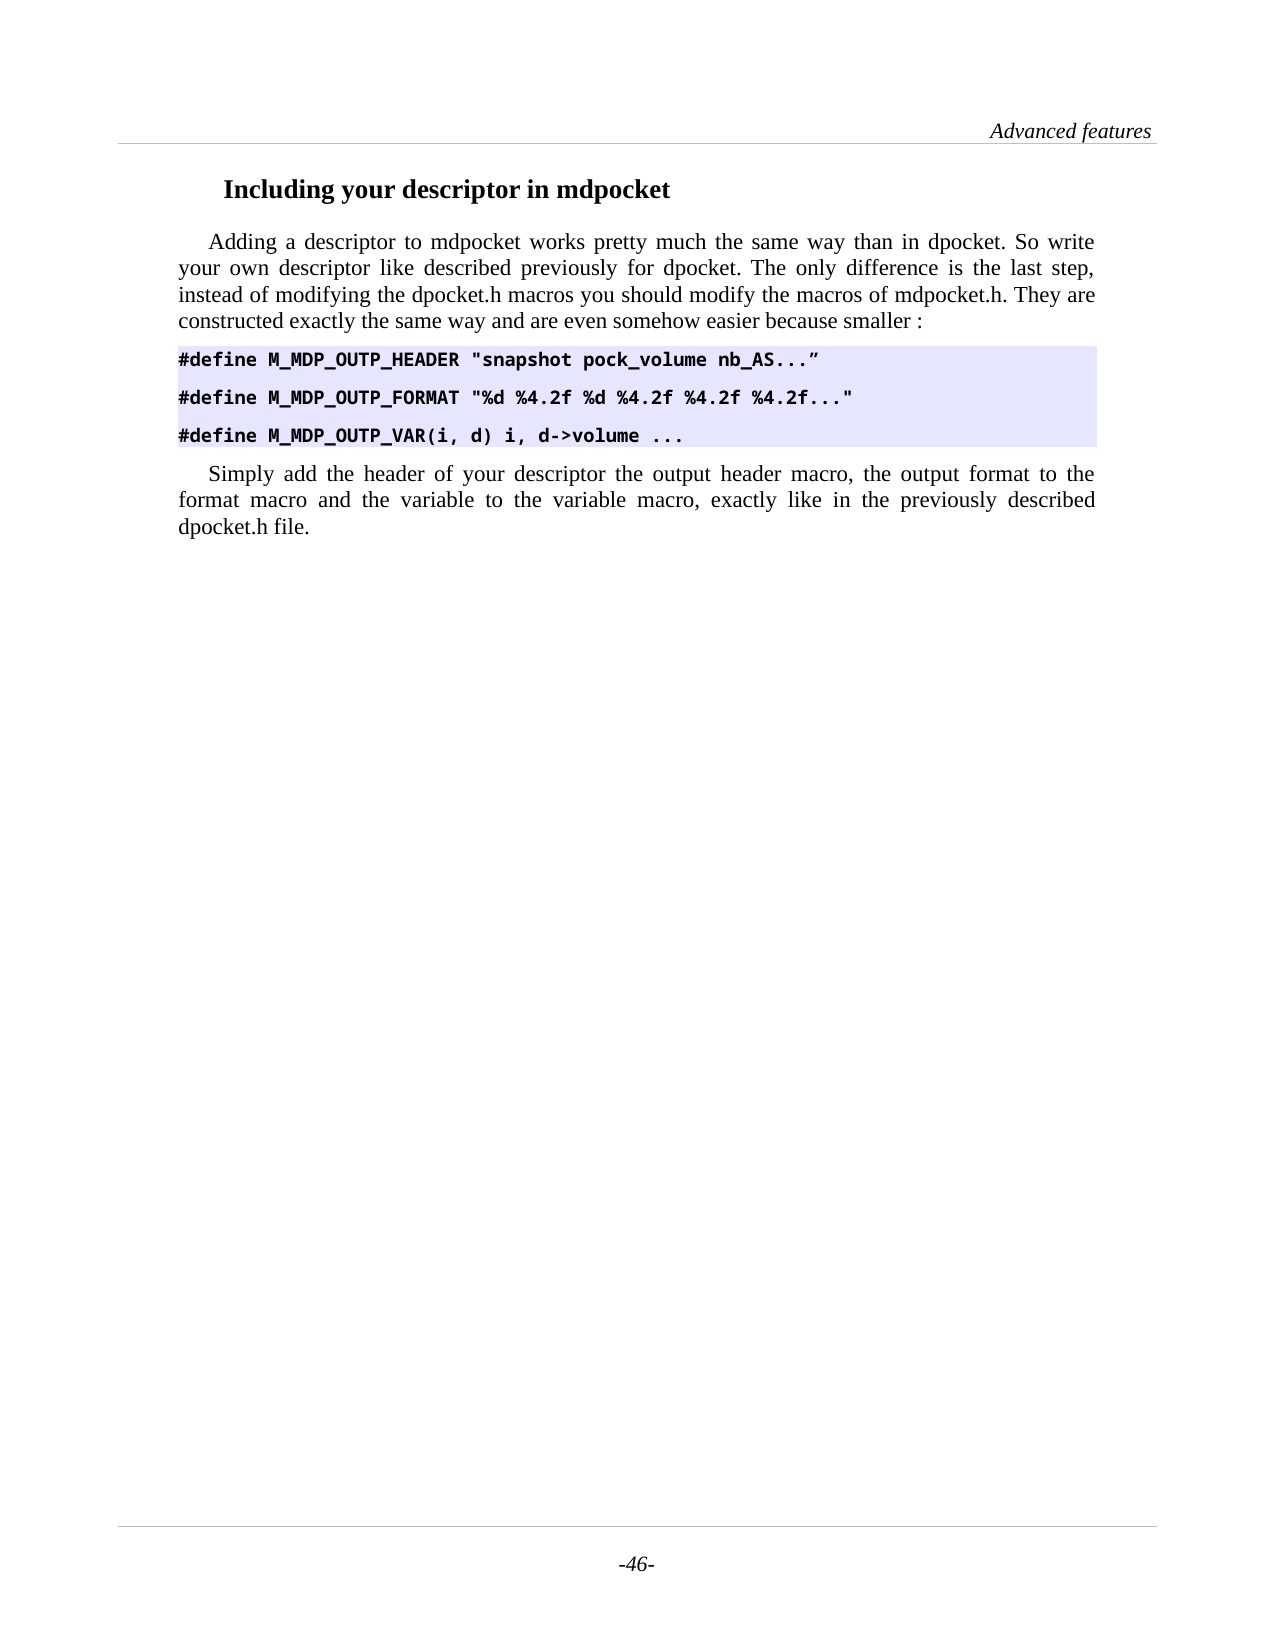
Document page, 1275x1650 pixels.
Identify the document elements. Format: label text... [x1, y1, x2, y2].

subtitle Including your descriptor in mdpocket [223, 173, 1157, 204]
text #define M_MDP_OUTP_VAR(i, d) i, d->volume ... [178, 422, 1097, 447]
text #define M_MDP_OUTP_FORMAT "%d %4.2f %d %4.2f %4.2f %4.2f..." [178, 384, 1097, 409]
text Simply add the header of your descriptor the output header macro, the output format to the format macro and the variable to the variable macro, exactly like in the previously described dpocket.h file. [178, 460, 1097, 539]
text #define M_MDP_OUTP_HEADER "snapshot pock_volume nb_AS...” [178, 346, 1097, 371]
text Adding a descriptor to mdpocket works pretty much the same way than in dpocket. So write your own descriptor like described previously for dpocket. The only difference is the last step, instead of modifying the dpocket.h macros you should modify the macros of mdpocket.h. They are constructed exactly the same way and are even somehow easier because smaller : [178, 228, 1097, 333]
